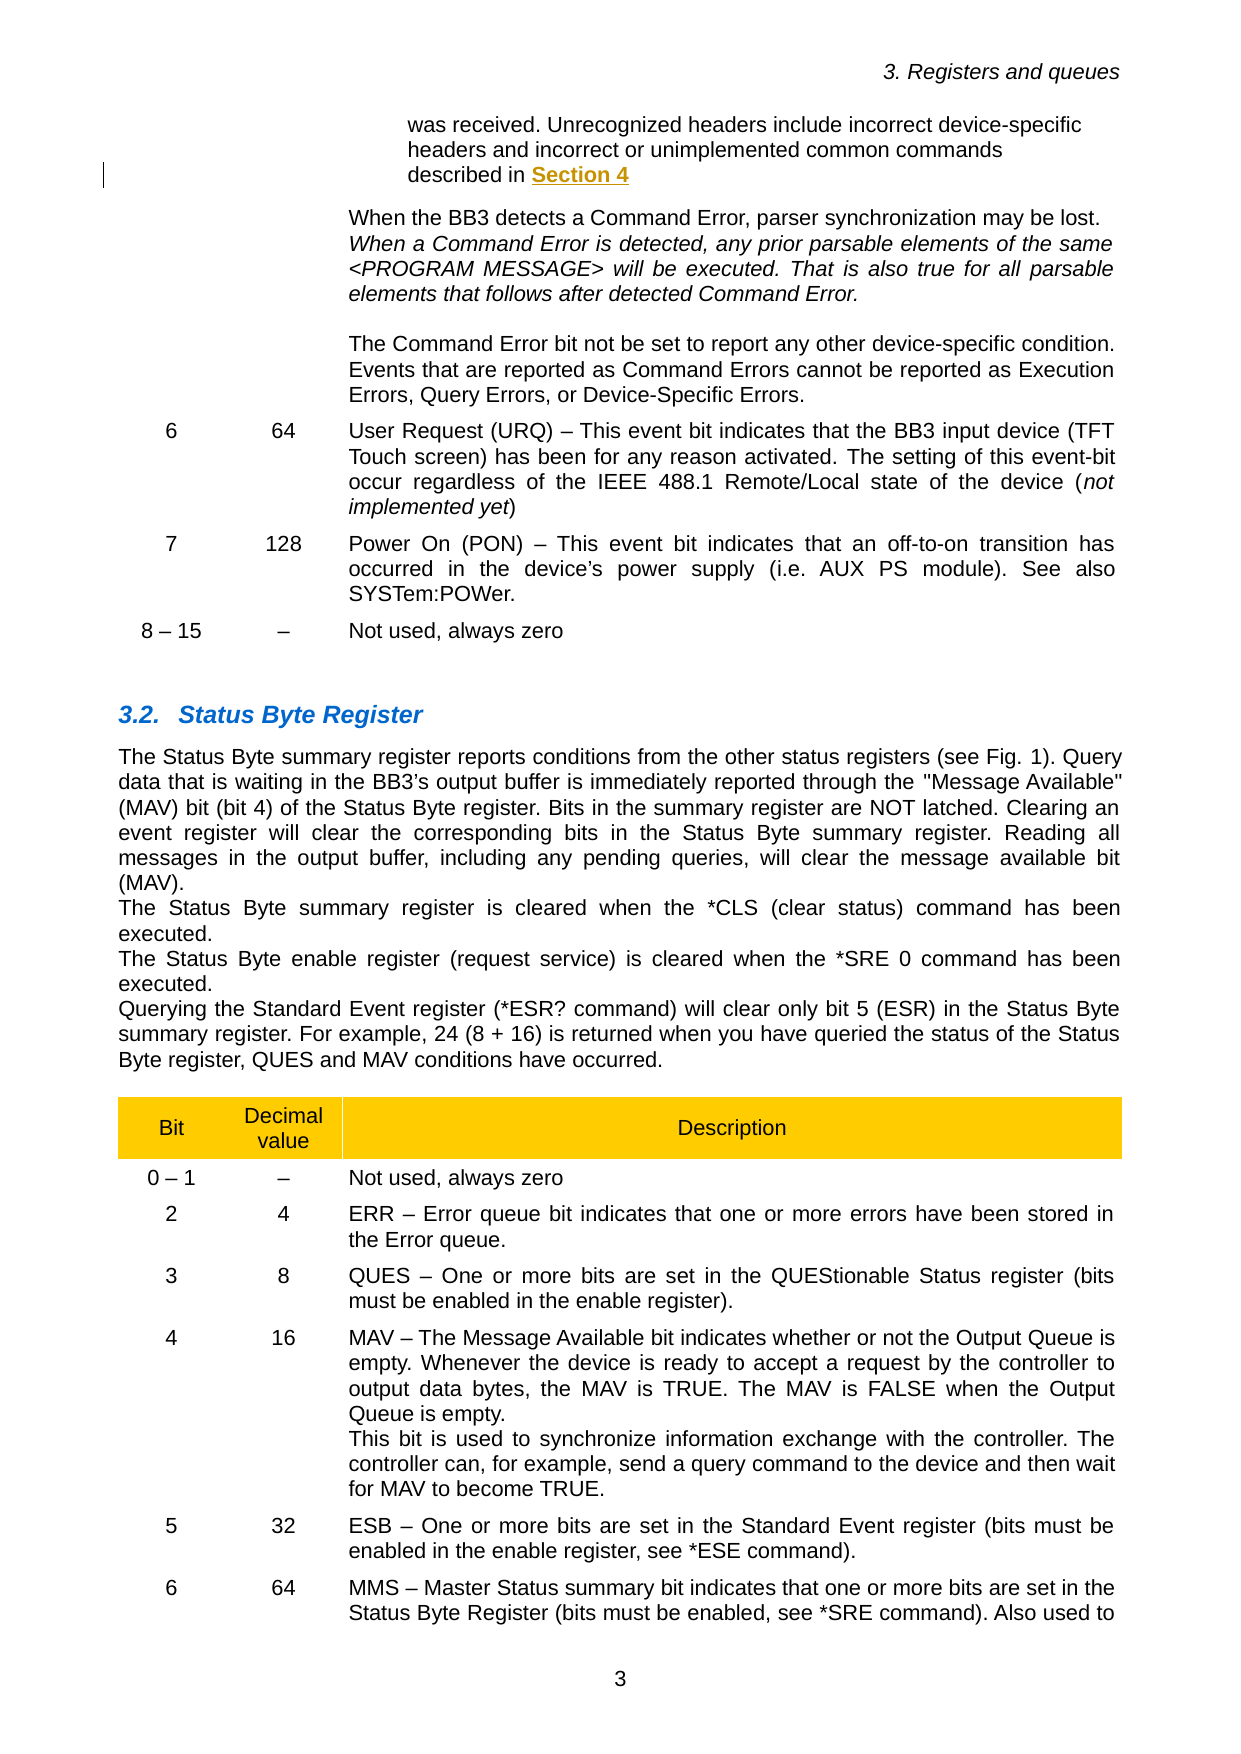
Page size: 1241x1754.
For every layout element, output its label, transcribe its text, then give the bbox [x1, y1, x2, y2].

table_cell QUES – One or more bits are set in the QUEStionable Status register (bits must be enabled in the enable register). [343, 1258, 1122, 1319]
table_cell 7 [118, 525, 224, 612]
table_cell – [224, 1159, 342, 1196]
subtitle Status Byte Register [118, 701, 1122, 729]
table_cell was received. Unrecognized headers include incorrect device-specific headers and incorrect or unimplemented common commands described in Section 4 When the BB3 detects a Command Error, parser synchronization may be lost. When a Command Error is detected, any prior parsable elements of the same <PROGRAM MESSAGE> will be executed. That is also true for all parsable elements that follows after detected Command Error. The Command Error bit not be set to report any other device-specific condition. Events that are reported as Command Errors cannot be reported as Execution Errors, Query Errors, or Device-Specific Errors. [343, 106, 1122, 413]
text The Status Byte enable register (request service) is cleared when the *SRE 0 command has been executed. [118, 946, 1122, 996]
table_cell 2 [118, 1196, 224, 1257]
table_cell [118, 106, 224, 413]
table_cell User Request (URQ) – This event bit indicates that the BB3 input device (TFT Touch screen) has been for any reason activated. The setting of this event-bit occur regardless of the IEEE 488.1 Remote/Local state of the device (not implemented yet) [343, 413, 1122, 525]
table_cell ERR – Error queue bit indicates that one or more errors have been stored in the Error queue. [343, 1196, 1122, 1257]
table_cell ESB – One or more bits are set in the Standard Event register (bits must be enabled in the enable register, see *ESE command). [343, 1507, 1122, 1569]
table_cell 4 [118, 1319, 224, 1507]
text The Status Byte summary register is cleared when the *CLS (clear status) command has been executed. [118, 895, 1122, 946]
table_cell [224, 106, 342, 413]
table_cell 16 [224, 1319, 342, 1507]
table_cell 3 [118, 1258, 224, 1319]
table_cell 0 – 1 [118, 1159, 224, 1196]
table_cell 64 [224, 413, 342, 525]
table_cell 6 [118, 1569, 224, 1631]
table_header Description [343, 1097, 1122, 1159]
text The Status Byte summary register reports conditions from the other status registers (see Fig. 1). Query data that is waiting in the BB3’s output buffer is immediately reported through the "Message Available" (MAV) bit (bit 4) of the Status Byte register. Bits in the summary register are NOT latched. Clearing an event register will clear the corresponding bits in the Status Byte summary register. Reading all messages in the output buffer, including any pending queries, will clear the message available bit (MAV). [118, 744, 1122, 895]
table_cell 5 [118, 1507, 224, 1569]
table_cell Not used, always zero [343, 1159, 1122, 1196]
table_cell 6 [118, 413, 224, 525]
table_cell 4 [224, 1196, 342, 1257]
table_cell MAV – The Message Available bit indicates whether or not the Output Queue is empty. Whenever the device is ready to accept a request by the controller to output data bytes, the MAV is TRUE. The MAV is FALSE when the Output Queue is empty. This bit is used to synchronize information exchange with the controller. The controller can, for example, send a query command to the device and then wait for MAV to become TRUE. [343, 1319, 1122, 1507]
table_header Bit [118, 1097, 224, 1159]
table_header Decimal value [224, 1097, 342, 1159]
table_cell 8 – 15 [118, 612, 224, 649]
table_cell 8 [224, 1258, 342, 1319]
table_cell 32 [224, 1507, 342, 1569]
table_cell 64 [224, 1569, 342, 1631]
text Querying the Standard Event register (*ESR? command) will clear only bit 5 (ESR) in the Status Byte summary register. For example, 24 (8 + 16) is returned when you have queried the status of the Status Byte register, QUES and MAV conditions have occurred. [118, 996, 1122, 1072]
table_cell 128 [224, 525, 342, 612]
table_cell – [224, 612, 342, 649]
table_cell Power On (PON) – This event bit indicates that an off-to-on transition has occurred in the device’s power supply (i.e. AUX PS module). See also SYSTem:POWer. [343, 525, 1122, 612]
table_cell Not used, always zero [343, 612, 1122, 649]
table_cell MMS – Master Status summary bit indicates that one or more bits are set in the Status Byte Register (bits must be enabled, see *SRE command). Also used to [343, 1569, 1122, 1631]
